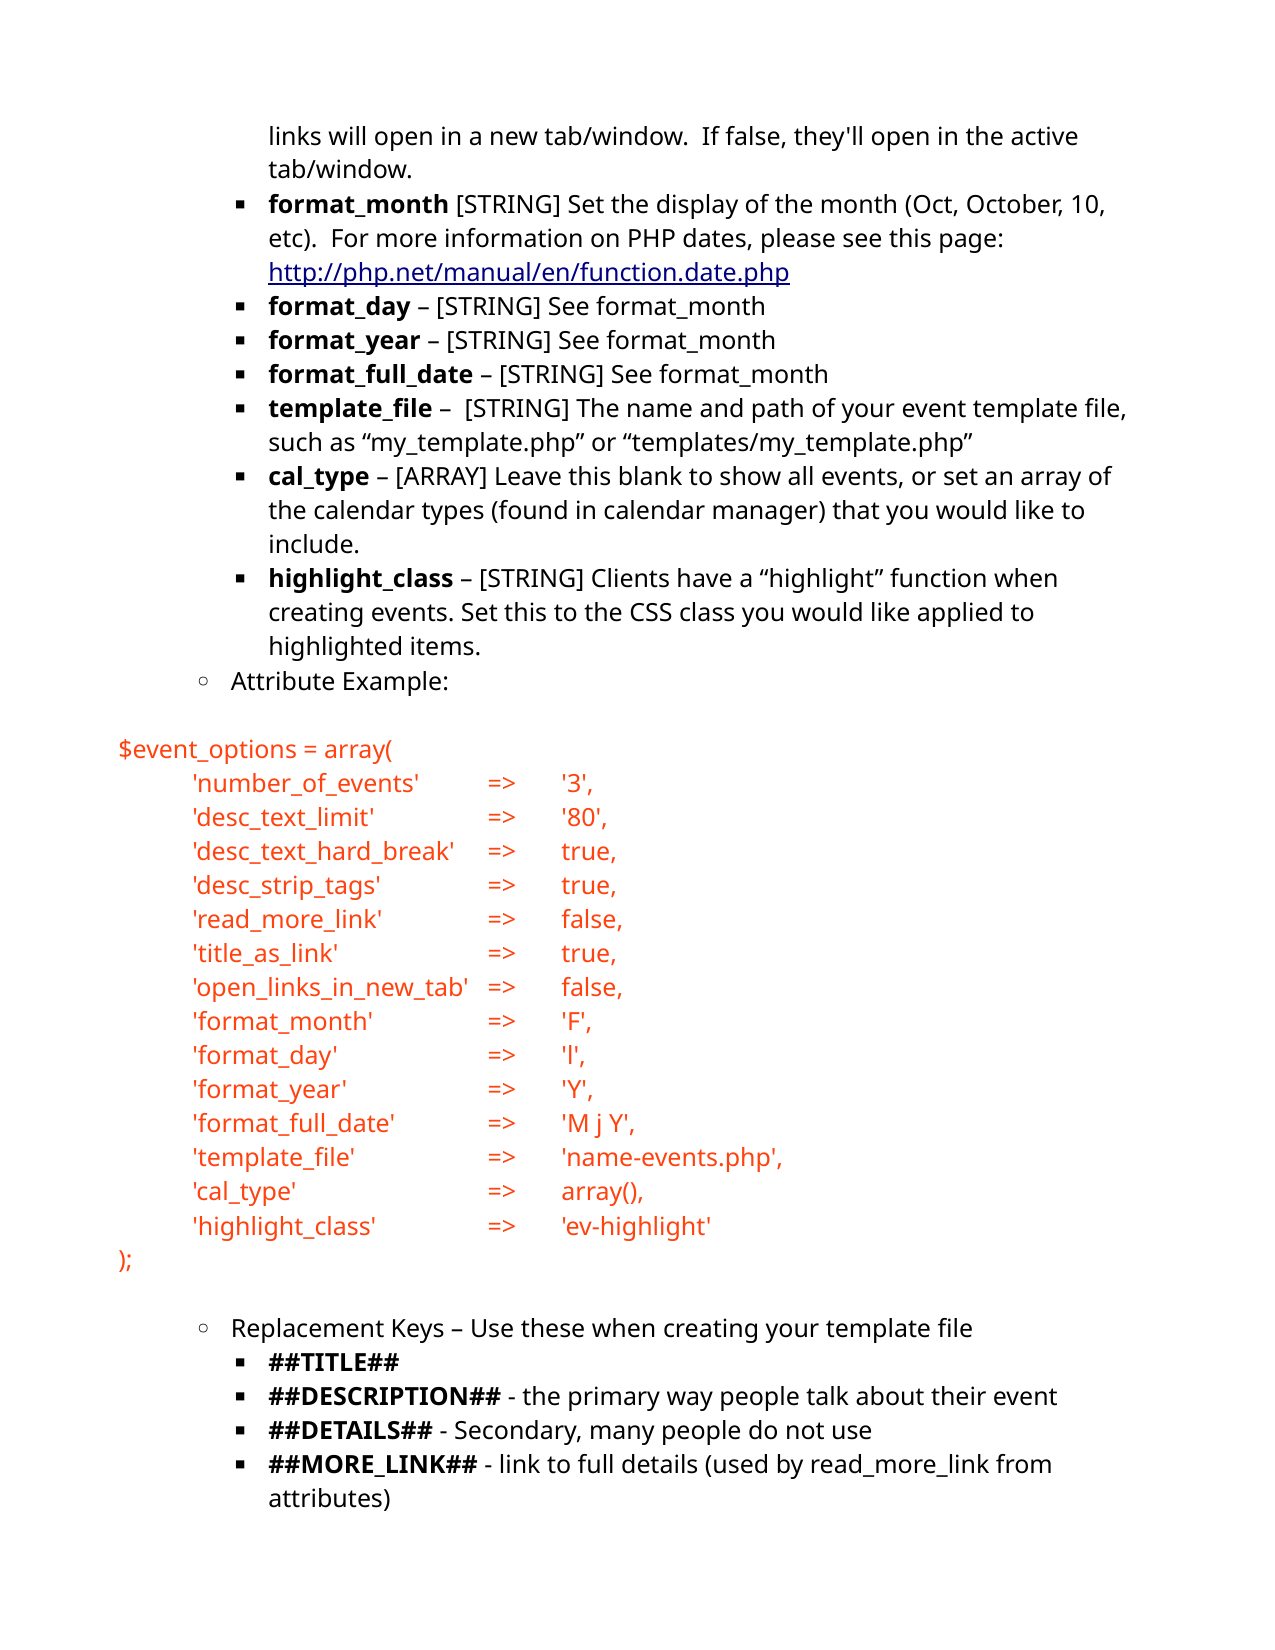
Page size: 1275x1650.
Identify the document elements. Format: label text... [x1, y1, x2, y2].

list ##MORE_LINK## - link to full details (used by read_more_link from attributes) [231, 1447, 1157, 1515]
list cal_type – [ARRAY] Leave this blank to show all events, or set an array of the calendar types (found in calendar manager) that you would like to include. [231, 459, 1157, 561]
list ##DETAILS## - Secondary, many people do not use [231, 1412, 1157, 1447]
list format_year – [STRING] See format_month [231, 322, 1157, 357]
list ##DESCRIPTION## - the primary way people talk about their event [231, 1378, 1157, 1412]
list template_file – [STRING] The name and path of your event template file, such as “my_template.php” or “templates/my_template.php” [231, 391, 1157, 459]
list format_month [STRING] Set the display of the month (Oct, October, 10, etc). For more information on PHP dates, please see this page: http://php.net/manual/en/function.date.php [231, 186, 1157, 288]
list format_day – [STRING] See format_month [231, 288, 1157, 322]
list highlight_class – [STRING] Clients have a “highlight” function when creating events. Set this to the CSS class you would like applied to highlighted items. [231, 561, 1157, 663]
list format_full_date – [STRING] See format_month [231, 357, 1157, 391]
list Replacement Keys – Use these when creating your template file [193, 1310, 1157, 1344]
text $event_options = array( 'number_of_events' => '3', 'desc_text_limit' => '80', 'desc_text_hard_break' => true, 'desc_strip_tags' => true, 'read_more_link' => false, 'title_as_link' => true, 'open_links_in_new_tab' => false, 'format_month' => 'F', 'format_day' => 'l', 'format_year' => 'Y', 'format_full_date' => 'M j Y', 'template_file' => 'name-events.php', 'cal_type' => array(), 'highlight_class' => 'ev-highlight' ); [118, 731, 1157, 1276]
list links will open in a new tab/window. If false, they'll open in the active tab/window. [231, 118, 1157, 186]
list ##TITLE## [231, 1344, 1157, 1378]
list Attribute Example: [193, 663, 1157, 697]
